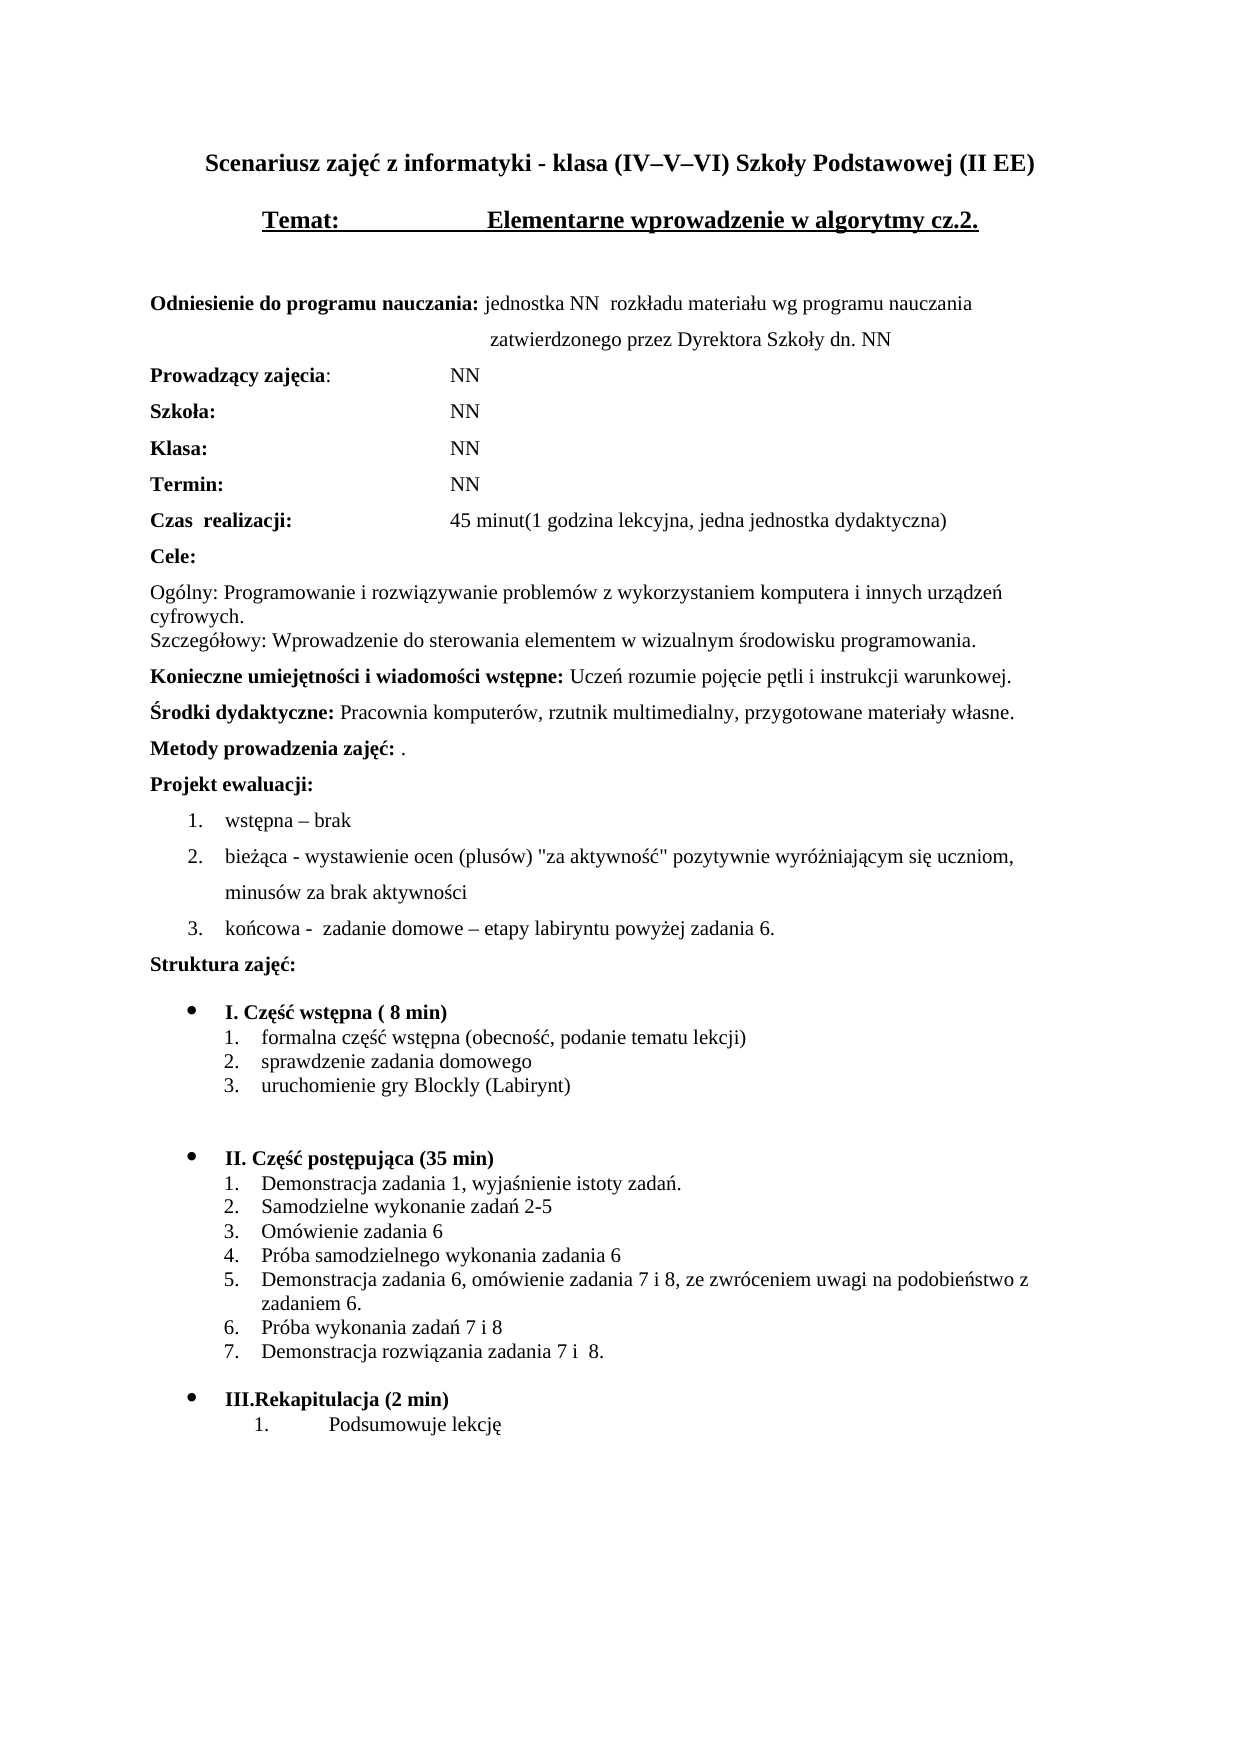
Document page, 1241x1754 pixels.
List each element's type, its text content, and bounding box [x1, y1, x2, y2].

list końcowa - zadanie domowe – etapy labiryntu powyżej zadania 6. [187, 916, 1090, 940]
text Konieczne umiejętności i wiadomości wstępne: Uczeń rozumie pojęcie pętli i instrukcji warunkowej. [150, 664, 1090, 688]
text Temat: Elementarne wprowadzenie w algorytmy cz.2. [150, 205, 1090, 234]
list bieżąca - wystawienie ocen (plusów) "za aktywność" pozytywnie wyróżniającym się uczniom, minusów za brak aktywności [187, 844, 1090, 904]
text Metody prowadzenia zajęć: . [150, 736, 1090, 760]
text Termin: NN [150, 472, 1090, 496]
text Czas realizacji: 45 minut(1 godzina lekcyjna, jedna jednostka dydaktyczna) [150, 508, 1090, 532]
text Ogólny: Programowanie i rozwiązywanie problemów z wykorzystaniem komputera i innych urządzeń cyfrowych. [150, 580, 1090, 628]
text Struktura zajęć: [150, 952, 1090, 976]
text Szkoła: NN [150, 399, 1090, 423]
text Cele: [150, 544, 1090, 568]
list wstępna – brak [187, 808, 1090, 832]
text Projekt ewaluacji: [150, 772, 1090, 796]
text Prowadzący zajęcia: NN [150, 363, 1090, 387]
list Demonstracja zadania 6, omówienie zadania 7 i 8, ze zwróceniem uwagi na podobieństwo z zadaniem 6. [224, 1267, 1090, 1315]
list Samodzielne wykonanie zadań 2-5 [224, 1194, 1090, 1218]
text Szczegółowy: Wprowadzenie do sterowania elementem w wizualnym środowisku programowania. [150, 628, 1090, 652]
list Próba wykonania zadań 7 i 8 [224, 1315, 1090, 1339]
text Scenariusz zajęć z informatyki - klasa (IV–V–VI) Szkoły Podstawowej (II EE) [150, 148, 1090, 176]
list sprawdzenie zadania domowego [224, 1049, 1090, 1073]
list uruchomienie gry Blockly (Labirynt) [224, 1073, 1090, 1097]
list Demonstracja rozwiązania zadania 7 i 8. [224, 1339, 1090, 1363]
list II. Część postępująca (35 min) [187, 1146, 1090, 1170]
text Środki dydaktyczne: Pracownia komputerów, rzutnik multimedialny, przygotowane materiały własne. [150, 700, 1090, 724]
list formalna część wstępna (obecność, podanie tematu lekcji) [224, 1025, 1090, 1049]
list Demonstracja zadania 1, wyjaśnienie istoty zadań. [224, 1170, 1090, 1194]
text Odniesienie do programu nauczania: jednostka NN rozkładu materiału wg programu nauczania zatwierdzonego przez Dyrektora Szkoły dn. NN [150, 291, 1090, 351]
list Próba samodzielnego wykonania zadania 6 [224, 1243, 1090, 1267]
text Klasa: NN [150, 436, 1090, 459]
list Podsumowuje lekcję [253, 1412, 1090, 1436]
list III.Rekapitulacja (2 min) [187, 1387, 1090, 1412]
list Omówienie zadania 6 [224, 1218, 1090, 1243]
list I. Część wstępna ( 8 min) [187, 1000, 1090, 1025]
